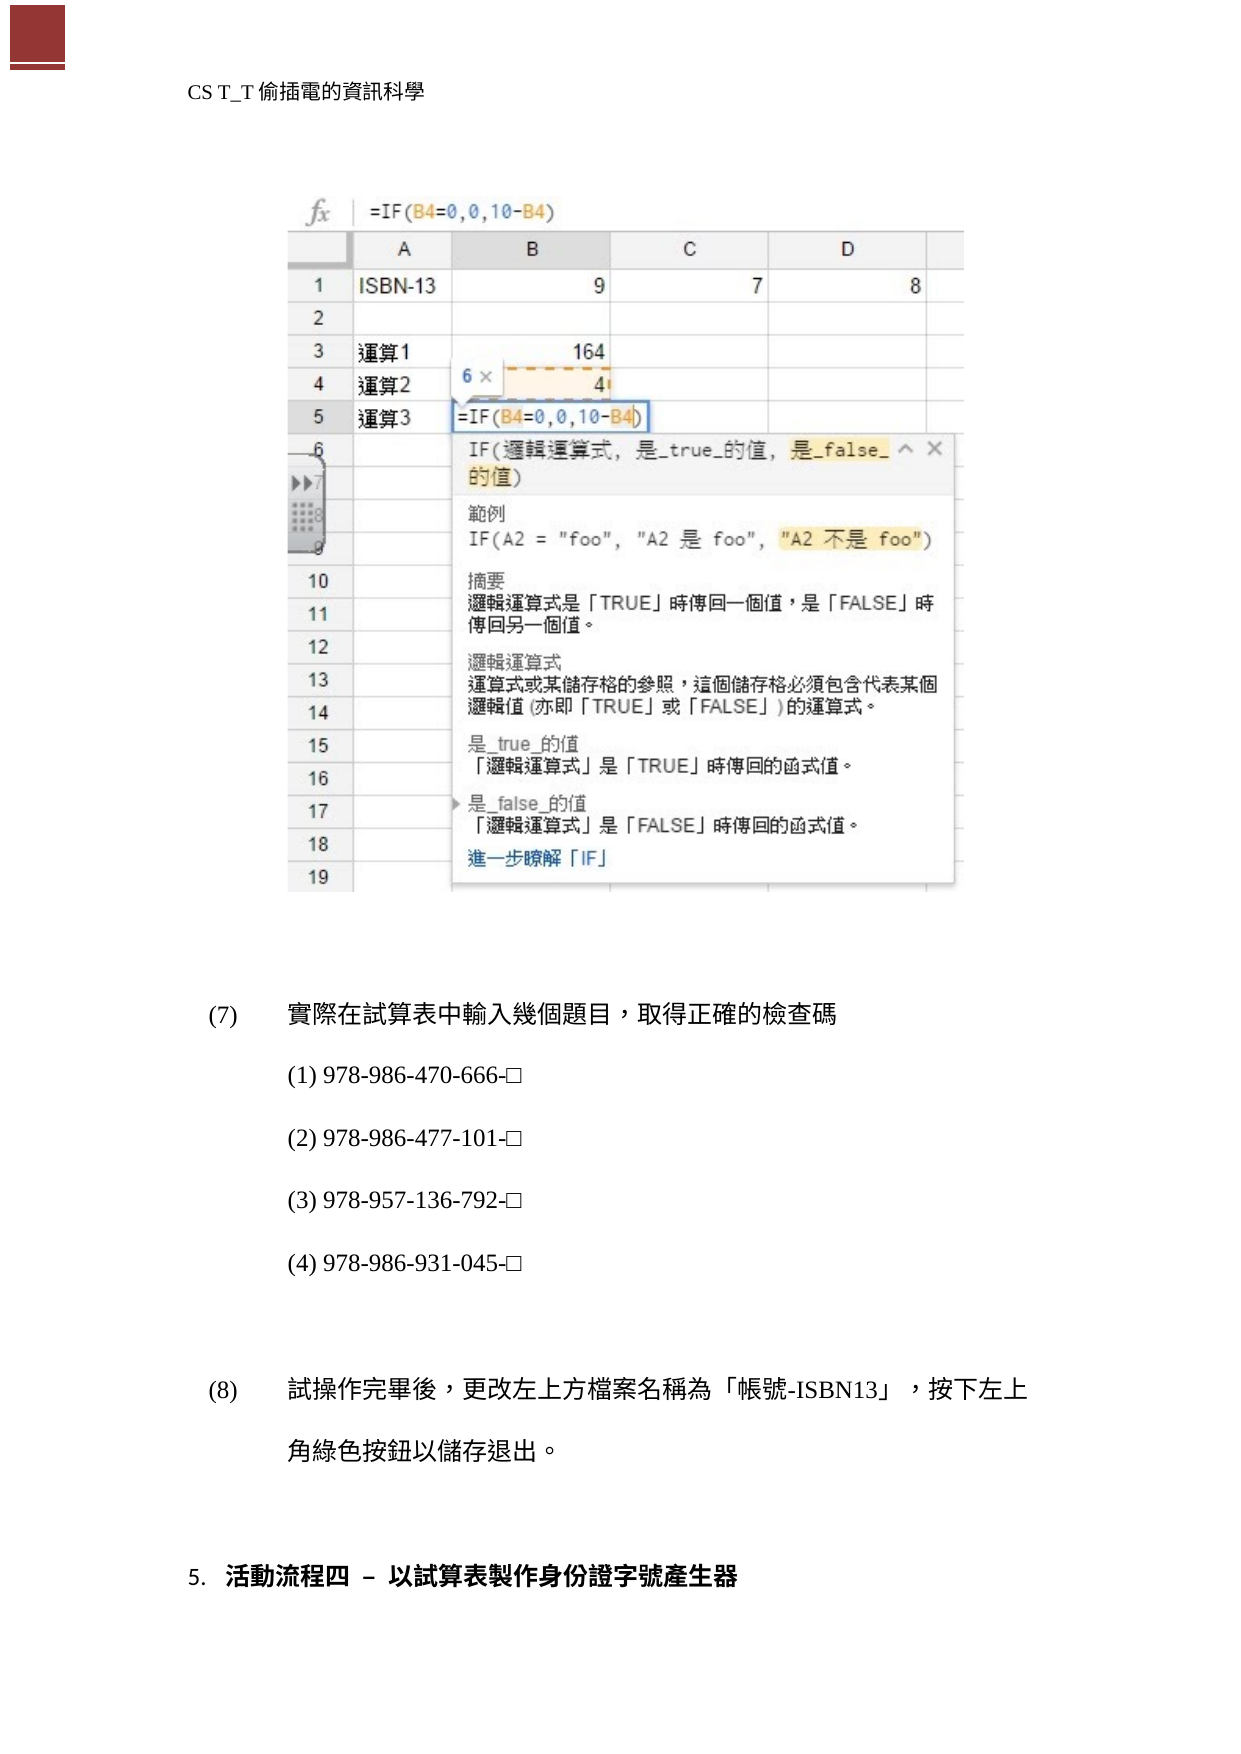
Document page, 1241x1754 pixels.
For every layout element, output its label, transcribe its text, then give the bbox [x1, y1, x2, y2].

text (3) 978-957-136-792-□ [287, 1158, 1053, 1221]
list 試操作完畢後，更改左上方檔案名稱為「帳號-ISBN13」，按下左上角綠色按鈕以儲存退出。 [237, 1346, 1053, 1471]
list 活動流程四 – 以試算表製作身份證字號產生器 [187, 1533, 1053, 1596]
text (4) 978-986-931-045-□ [287, 1221, 1053, 1283]
text (1) 978-986-470-666-□ [287, 1033, 1053, 1096]
text (2) 978-986-477-101-□ [287, 1096, 1053, 1158]
list 實際在試算表中輸入幾個題目，取得正確的檢查碼 [237, 971, 1053, 1033]
